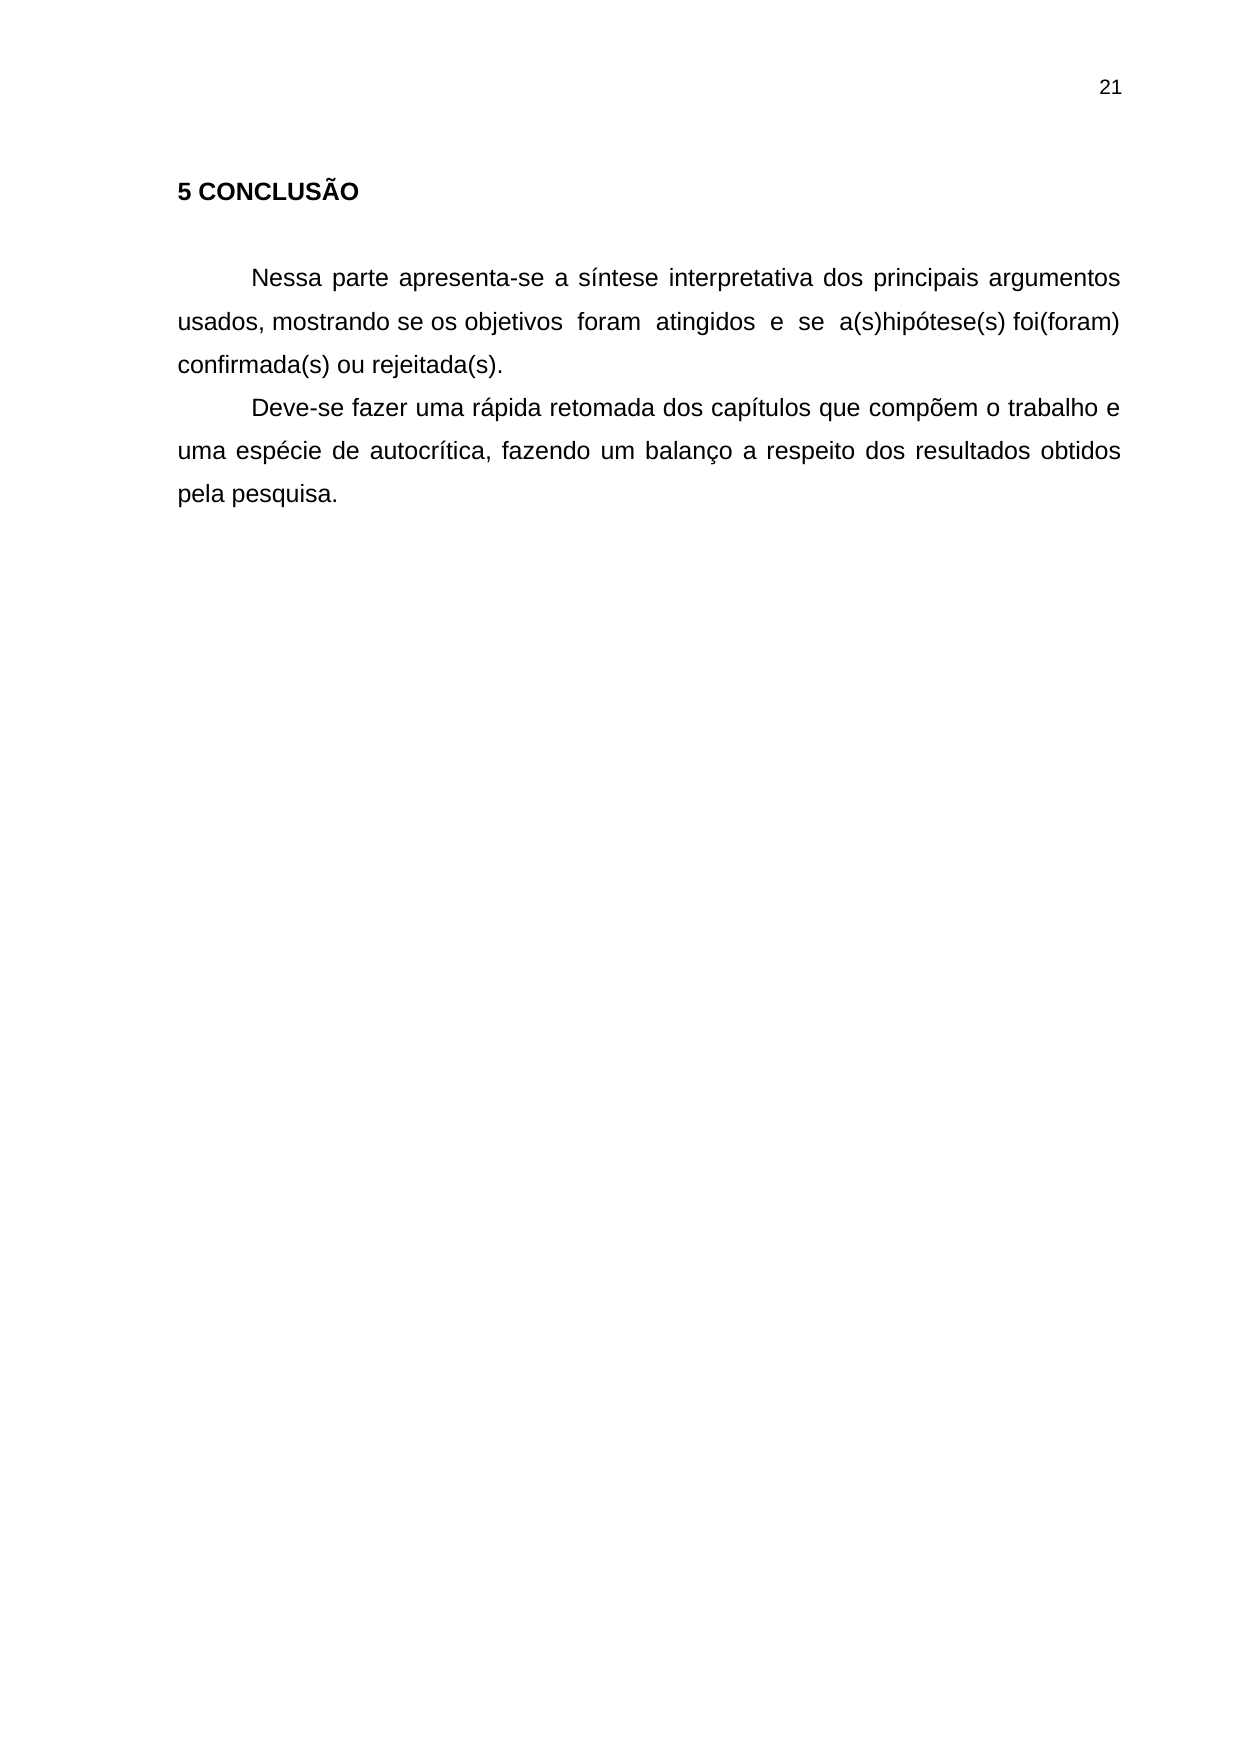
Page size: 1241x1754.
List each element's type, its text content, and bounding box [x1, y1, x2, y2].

text Nessa parte apresenta-se a síntese interpretativa dos principais argumentos usados, mostrando se os objetivos foram atingidos e se a(s)hipótese(s) foi(foram) confirmada(s) ou rejeitada(s). [177, 263, 1122, 378]
text Deve-se fazer uma rápida retomada dos capítulos que compõem o trabalho e uma espécie de autocrítica, fazendo um balanço a respeito dos resultados obtidos pela pesquisa. [177, 393, 1122, 508]
subtitle 5 CONCLUSÃO [177, 177, 1122, 206]
